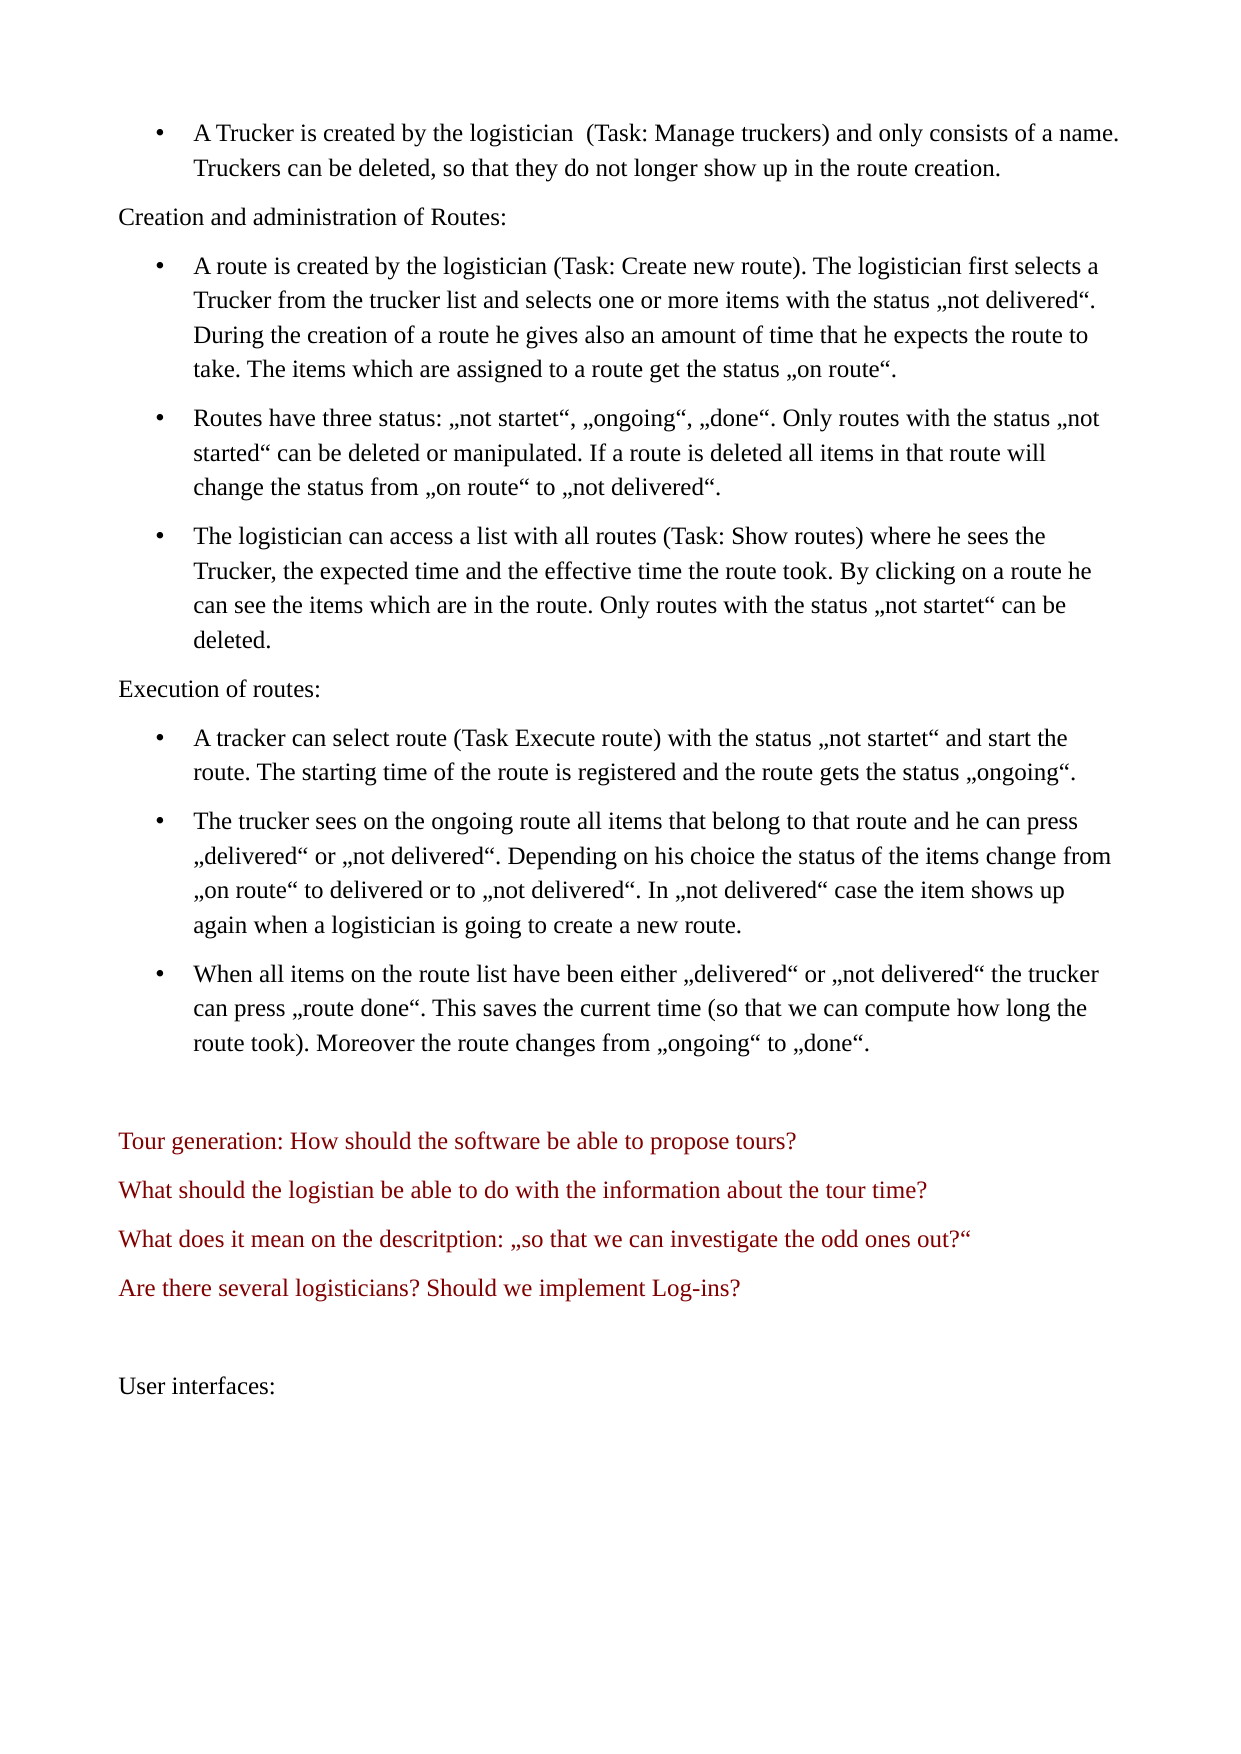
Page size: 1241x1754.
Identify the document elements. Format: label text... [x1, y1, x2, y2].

list Routes have three status: „not startet“, „ongoing“, „done“. Only routes with the status „not started“ can be deleted or manipulated. If a route is deleted all items in that route will change the status from „on route“ to „not delivered“. [156, 403, 1122, 501]
text Tour generation: How should the software be able to propose tours? [118, 1126, 1122, 1155]
text Are there several logisticians? Should we implement Log-ins? [118, 1273, 1122, 1302]
list The logistician can access a list with all routes (Task: Show routes) where he sees the Trucker, the expected time and the effective time the route took. By clicking on a route he can see the items which are in the route. Only routes with the status „not startet“ can be deleted. [156, 521, 1122, 653]
text Execution of routes: [118, 674, 1122, 702]
list When all items on the route list have been either „delivered“ or „not delivered“ the trucker can press „route done“. This saves the current time (so that we can compute how long the route took). Moreover the route changes from „ongoing“ to „done“. [156, 959, 1122, 1057]
text Creation and administration of Routes: [118, 202, 1122, 230]
list The trucker sees on the ongoing route all items that belong to that route and he can press „delivered“ or „not delivered“. Depending on his choice the status of the items change from „on route“ to delivered or to „not delivered“. In „not delivered“ case the item shows up again when a logistician is going to create a new route. [156, 806, 1122, 938]
text What should the logistian be able to do with the information about the tour time? [118, 1175, 1122, 1204]
text What does it mean on the descritption: „so that we can investigate the odd ones out?“ [118, 1224, 1122, 1253]
list A route is created by the logistician (Task: Create new route). The logistician first selects a Trucker from the trucker list and selects one or more items with the status „not delivered“. During the creation of a route he gives also an amount of time that he expects the route to take. The items which are assigned to a route get the status „on route“. [156, 251, 1122, 383]
list A tracker can select route (Task Execute route) with the status „not startet“ and start the route. The starting time of the route is registered and the route gets the status „ongoing“. [156, 723, 1122, 786]
list A Trucker is created by the logistician (Task: Manage truckers) and only consists of a name. Truckers can be deleted, so that they do not longer show up in the route creation. [156, 118, 1122, 181]
text User interfaces: [118, 1371, 1122, 1400]
